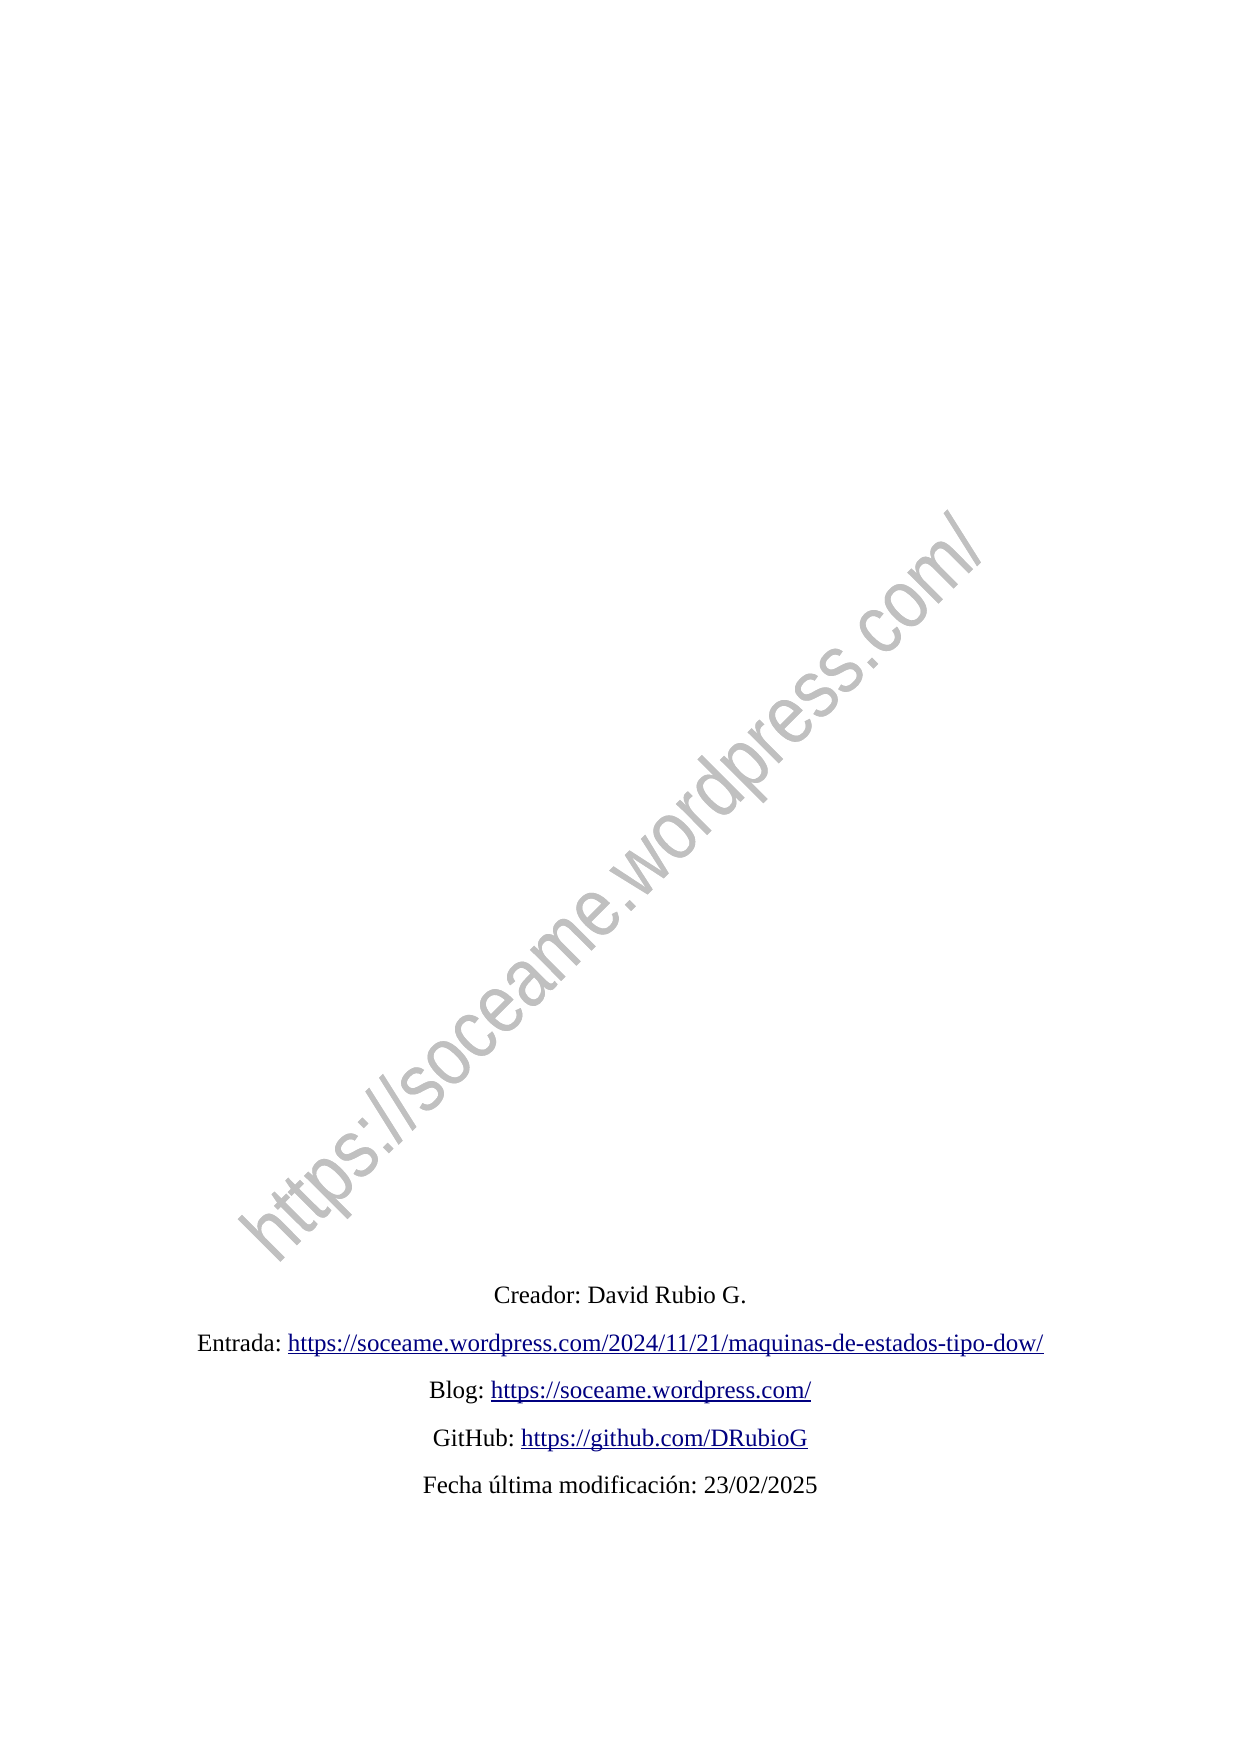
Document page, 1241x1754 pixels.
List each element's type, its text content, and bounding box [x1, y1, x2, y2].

text Fecha última modificación: 23/02/2025 [118, 1471, 1122, 1499]
text GitHub: https://github.com/DRubioG [118, 1423, 1122, 1452]
text Creador: David Rubio G. [118, 1280, 1122, 1309]
text Blog: https://soceame.wordpress.com/ [118, 1375, 1122, 1404]
text Entrada: https://soceame.wordpress.com/2024/11/21/maquinas-de-estados-tipo-dow/ [118, 1328, 1122, 1357]
